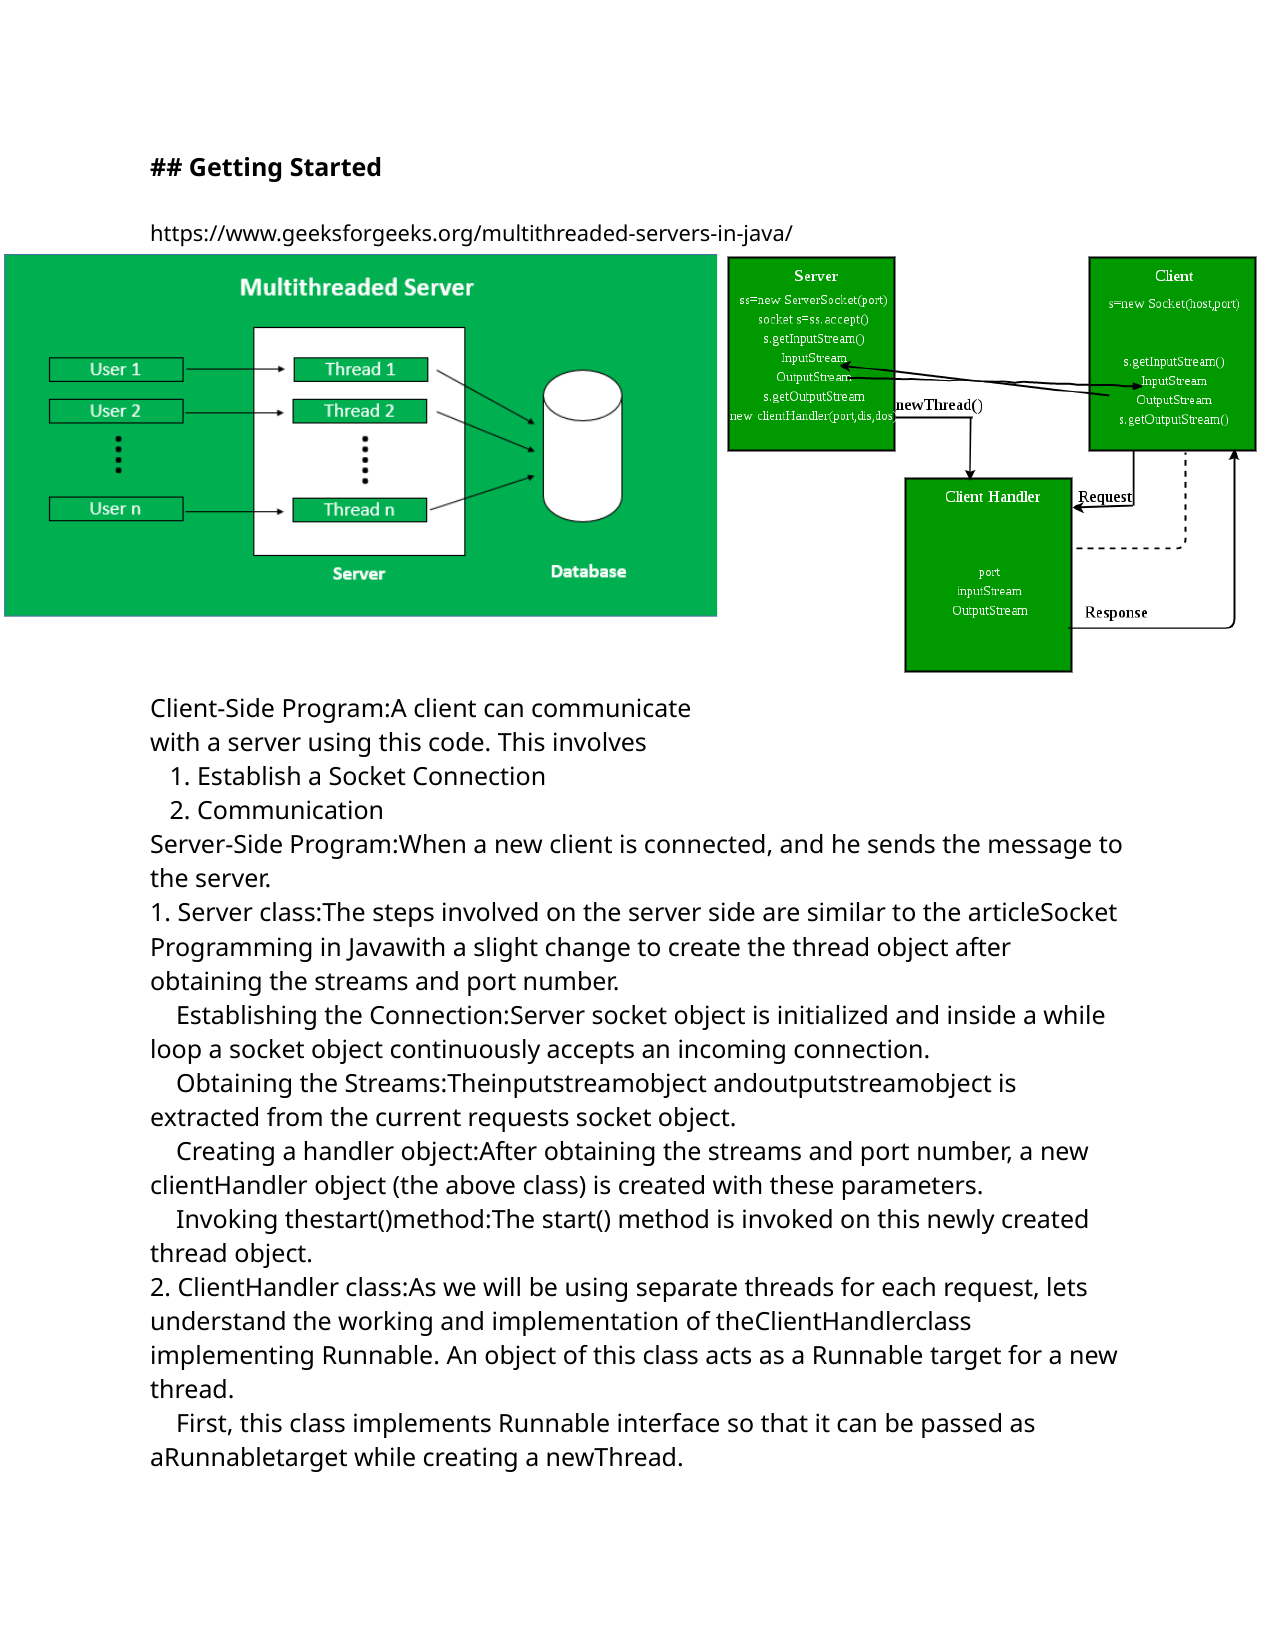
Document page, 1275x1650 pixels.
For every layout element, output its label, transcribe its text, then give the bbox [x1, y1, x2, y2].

text Invoking thestart()method:The start() method is invoked on this newly created thread object. [150, 1202, 1125, 1270]
text Creating a handler object:After obtaining the streams and port number, a new clientHandler object (the above class) is created with these parameters. [150, 1133, 1125, 1202]
text Client-Side Program:A client can communicate with a server using this code. This involves [150, 691, 1125, 759]
text Server-Side Program:When a new client is connected, and he sends the message to the server. [150, 827, 1125, 895]
text ## Getting Started [150, 150, 1125, 184]
picture [726, 256, 1261, 708]
text Establishing the Connection:Server socket object is initialized and inside a while loop a socket object continuously accepts an incoming connection. [150, 997, 1125, 1065]
text First, this class implements Runnable interface so that it can be passed as aRunnabletarget while creating a newThread. [150, 1406, 1125, 1474]
text 2. ClientHandler class:As we will be using separate threads for each request, lets understand the working and implementation of theClientHandlerclass implementing Runnable. An object of this class acts as a Runnable target for a new thread. [150, 1270, 1125, 1406]
text https://www.geeksforgeeks.org/multithreaded-servers-in-java/ [150, 218, 1125, 248]
text Obtaining the Streams:Theinputstreamobject andoutputstreamobject is extracted from the current requests socket object. [150, 1065, 1125, 1133]
text 1. Server class:The steps involved on the server side are similar to the articleSocket Programming in Javawith a slight change to create the thread object after obtaining the streams and port number. [150, 895, 1125, 997]
text 2. Communication [150, 793, 1125, 827]
text 1. Establish a Socket Connection [150, 759, 1125, 793]
picture [3, 254, 718, 619]
